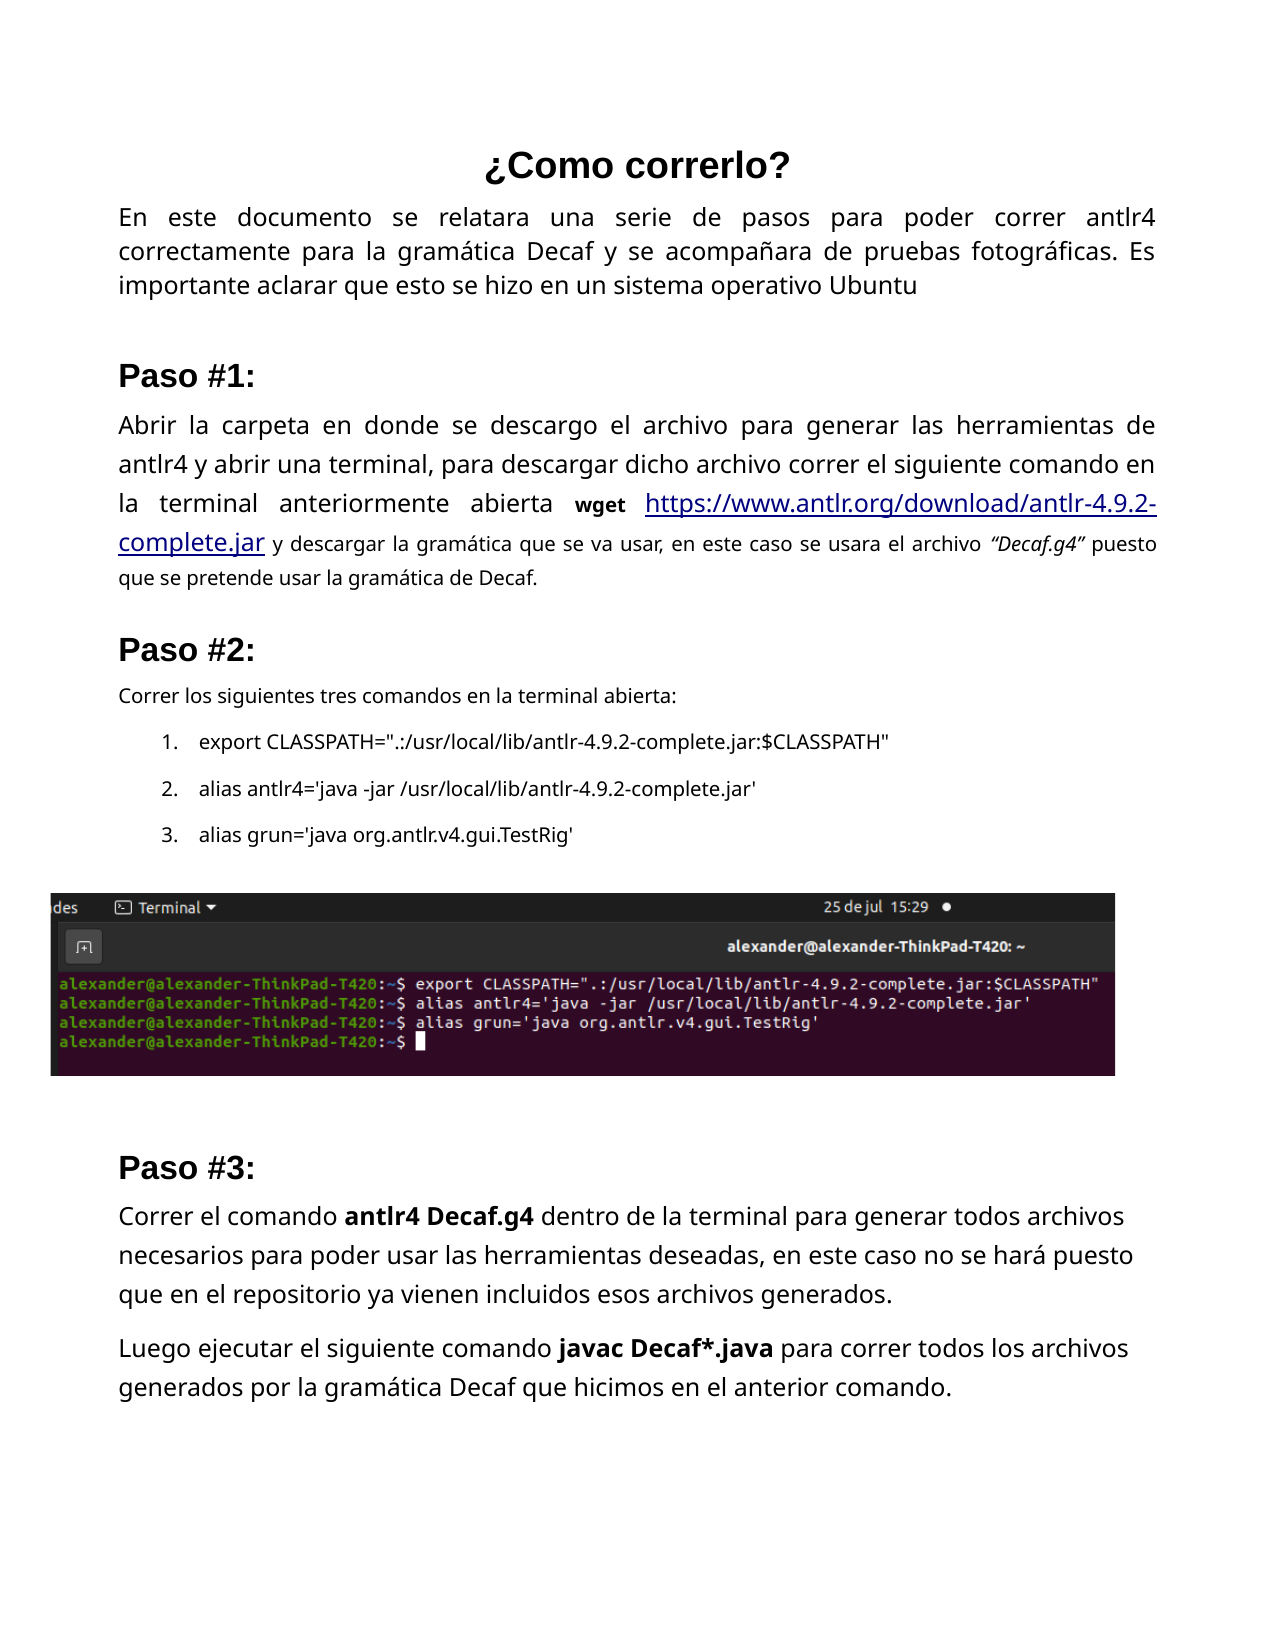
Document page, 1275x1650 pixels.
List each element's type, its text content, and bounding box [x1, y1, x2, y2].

subtitle Paso #2: [118, 630, 1157, 669]
list alias antlr4='java -jar /usr/local/lib/antlr-4.9.2-complete.jar' [161, 774, 1157, 802]
text En este documento se relatara una serie de pasos para poder correr antlr4 correctamente para la gramática Decaf y se acompañara de pruebas fotográficas. Es importante aclarar que esto se hizo en un sistema operativo Ubuntu [118, 199, 1157, 301]
list export CLASSPATH=".:/usr/local/lib/antlr-4.9.2-complete.jar:$CLASSPATH" [161, 728, 1157, 756]
subtitle Paso #3: [118, 1148, 1157, 1186]
text Correr los siguientes tres comandos en la terminal abierta: [118, 681, 1157, 709]
subtitle ¿Como correrlo? [118, 143, 1157, 187]
text Luego ejecutar el siguiente comando javac Decaf*.java para correr todos los archivos generados por la gramática Decaf que hicimos en el anterior comando. [118, 1331, 1157, 1404]
list alias grun='java org.antlr.v4.gui.TestRig' [161, 821, 1157, 848]
text Abrir la carpeta en donde se descargo el archivo para generar las herramientas de antlr4 y abrir una terminal, para descargar dicho archivo correr el siguiente comando en la terminal anteriormente abierta wget https://www.antlr.org/download/antlr-4.9.2-complete.jar y descargar la gramática que se va usar, en este caso se usara el archivo “Decaf.g4” puesto que se pretende usar la gramática de Decaf. [118, 407, 1157, 591]
text Correr el comando antlr4 Decaf.g4 dentro de la terminal para generar todos archivos necesarios para poder usar las herramientas deseadas, en este caso no se hará puesto que en el repositorio ya vienen incluidos esos archivos generados. [118, 1199, 1157, 1311]
subtitle Paso #1: [118, 356, 1157, 395]
